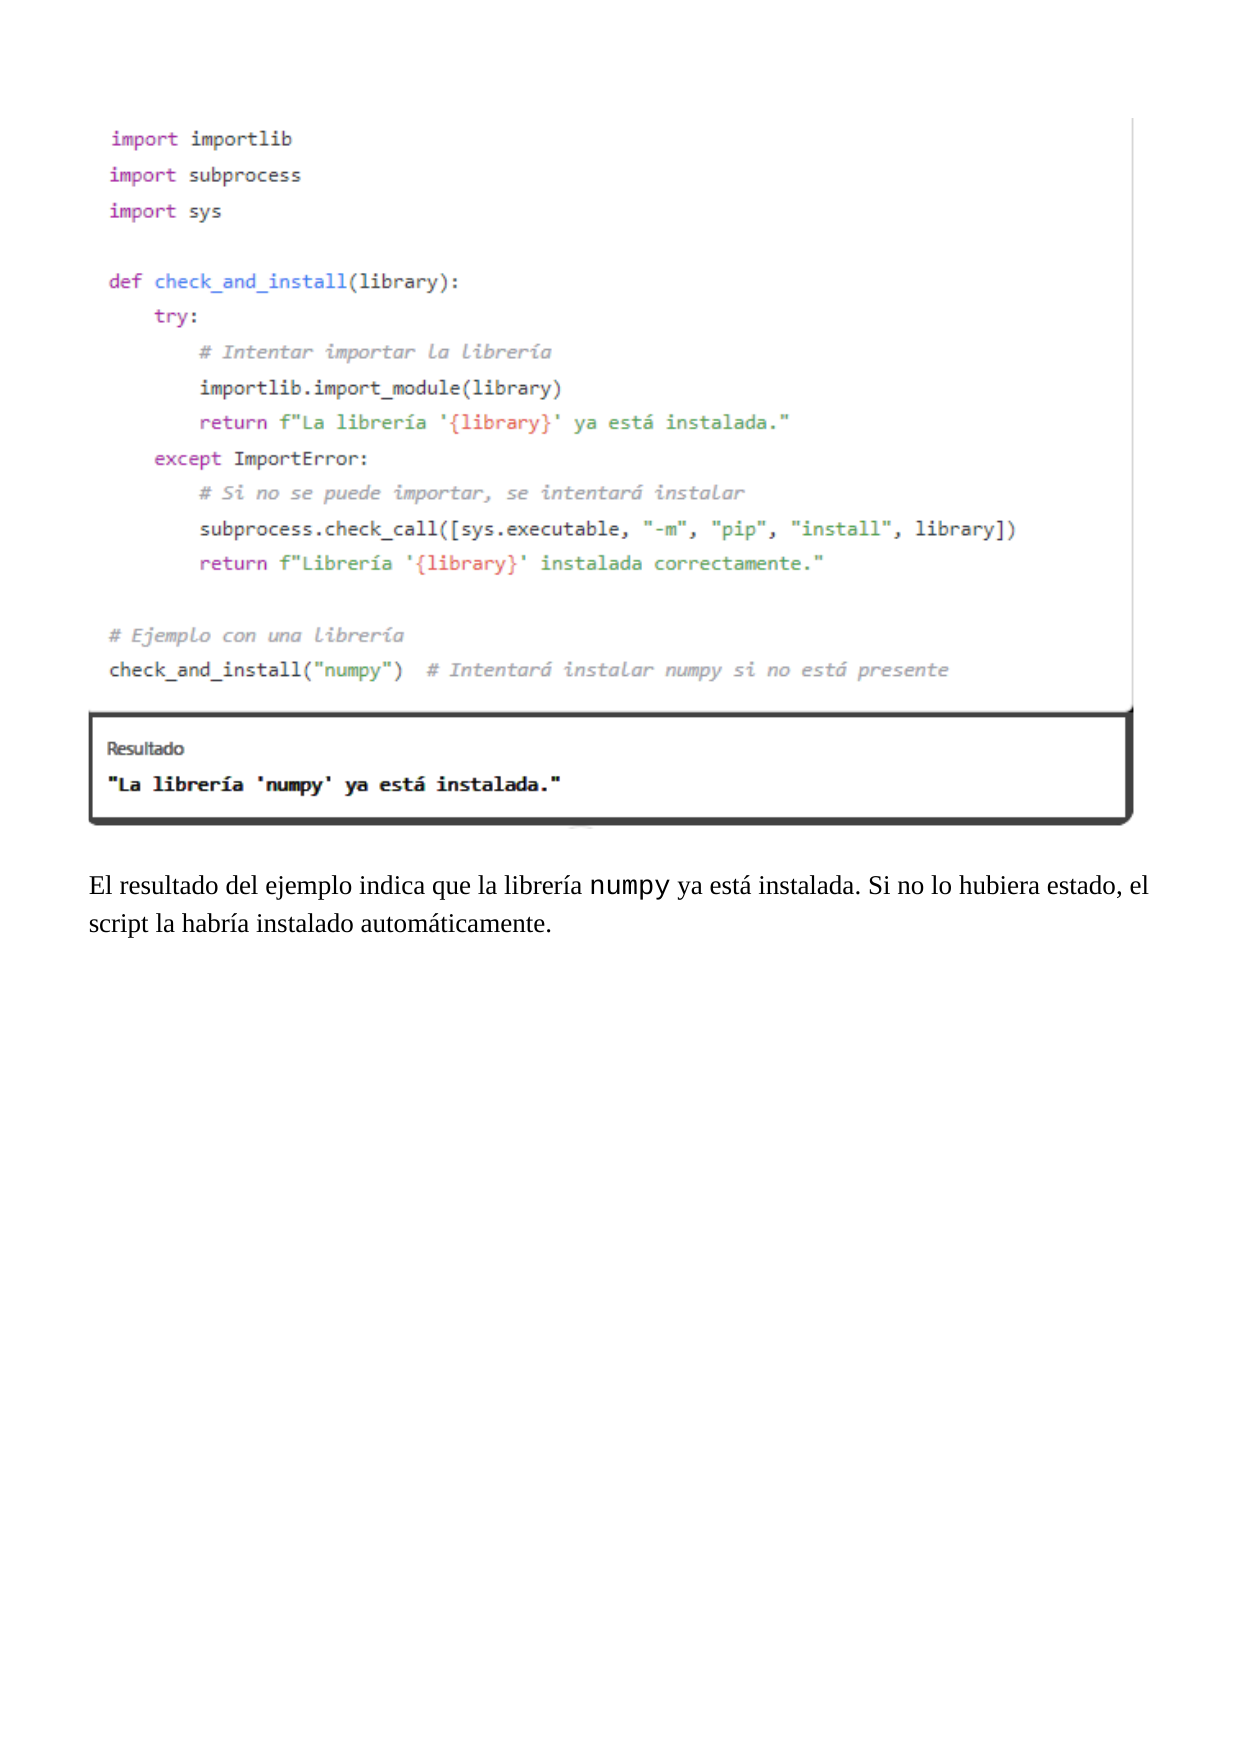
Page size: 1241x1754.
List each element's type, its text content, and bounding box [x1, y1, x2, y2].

text El resultado del ejemplo indica que la librería numpy ya está instalada. Si no lo hubiera estado, el script la habría instalado automáticamente. [88, 869, 1152, 938]
picture [88, 118, 1137, 829]
